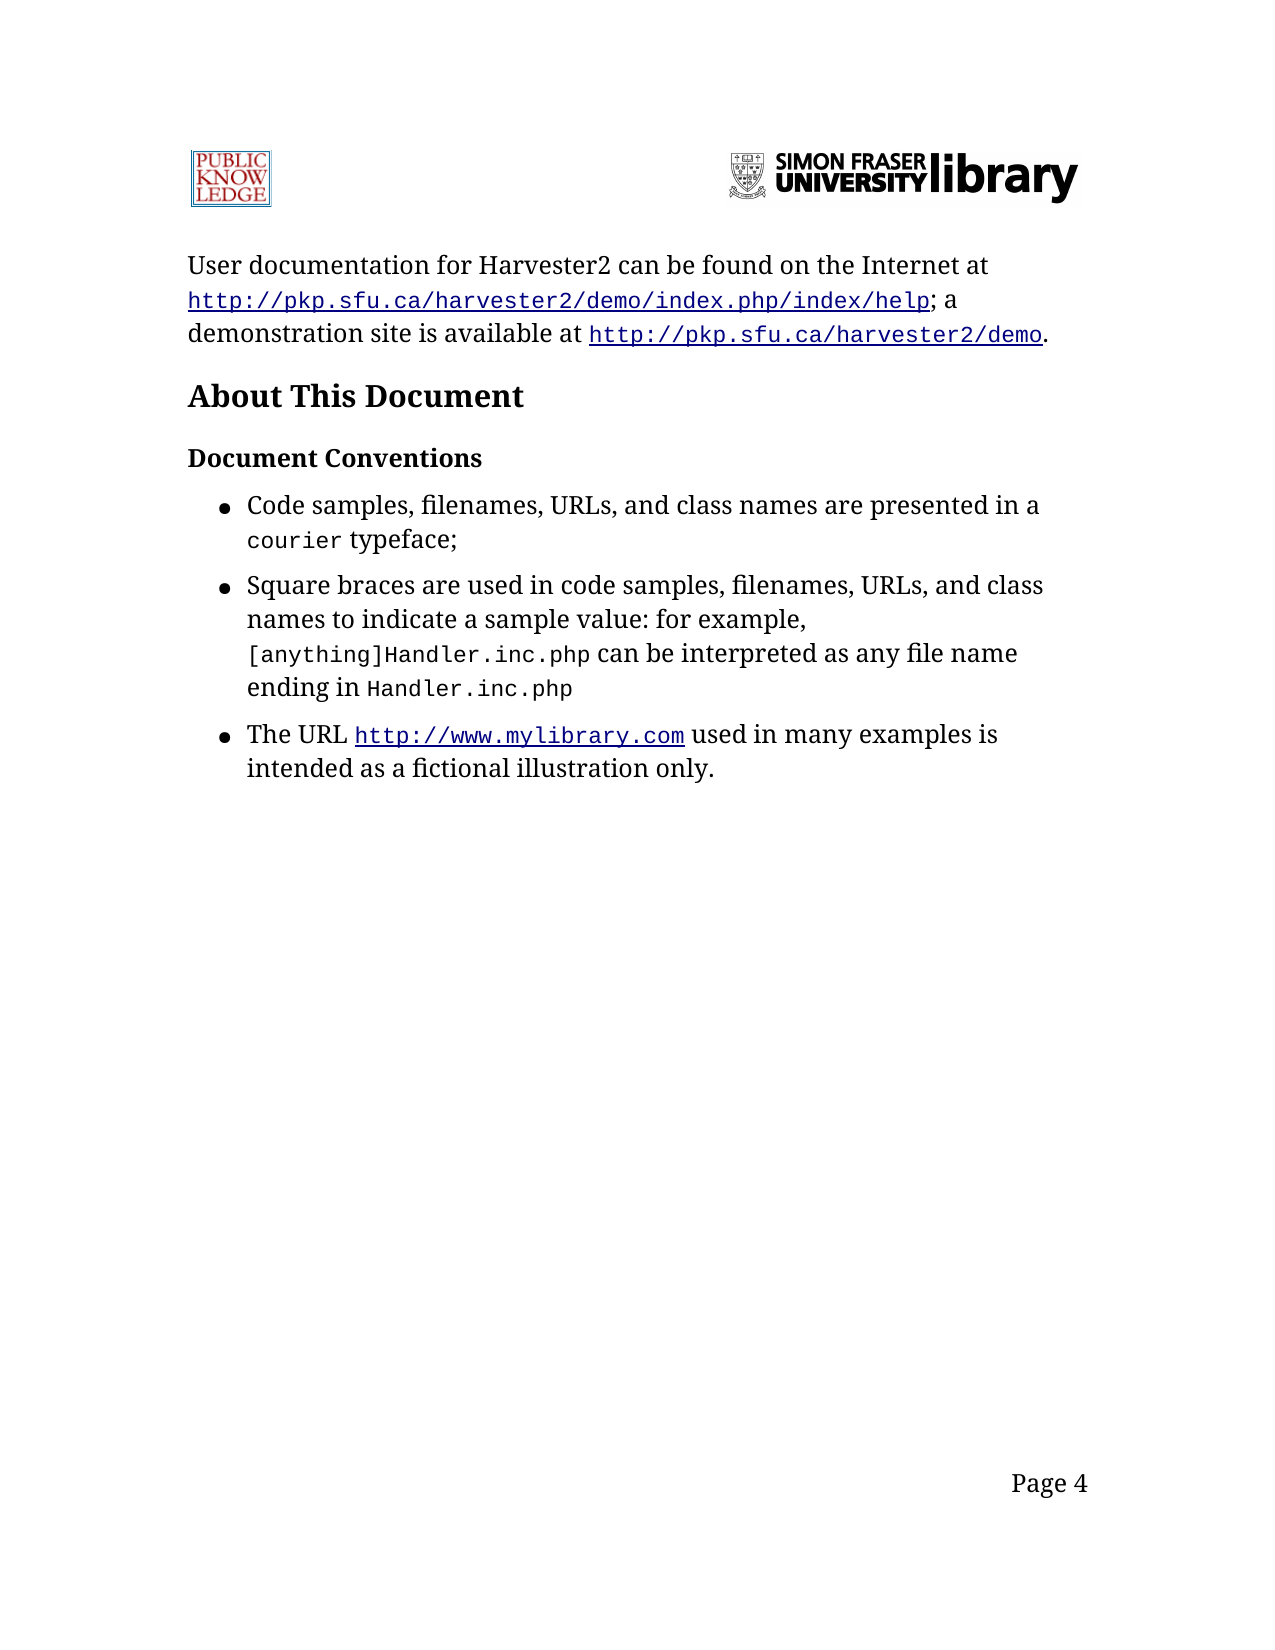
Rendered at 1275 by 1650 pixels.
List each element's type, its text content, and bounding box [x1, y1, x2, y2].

picture [193, 150, 272, 205]
list Square braces are used in code samples, filenames, URLs, and class names to indicate a sample value: for example, [anything]Handler.inc.php can be interpreted as any file name ending in Handler.inc.php [217, 568, 1087, 704]
subtitle Document Conventions [187, 441, 1087, 475]
picture [723, 150, 1083, 207]
subtitle About This Document [187, 374, 1087, 416]
list Code samples, filenames, URLs, and class names are presented in a courier typeface; [217, 487, 1087, 555]
text User documentation for Harvester2 can be found on the Internet at http://pkp.sfu.ca/harvester2/demo/index.php/index/help; a demonstration site is available at http://pkp.sfu.ca/harvester2/demo. [187, 247, 1087, 349]
list The URL http://www.mylibrary.com used in many examples is intended as a fictional illustration only. [217, 716, 1087, 784]
